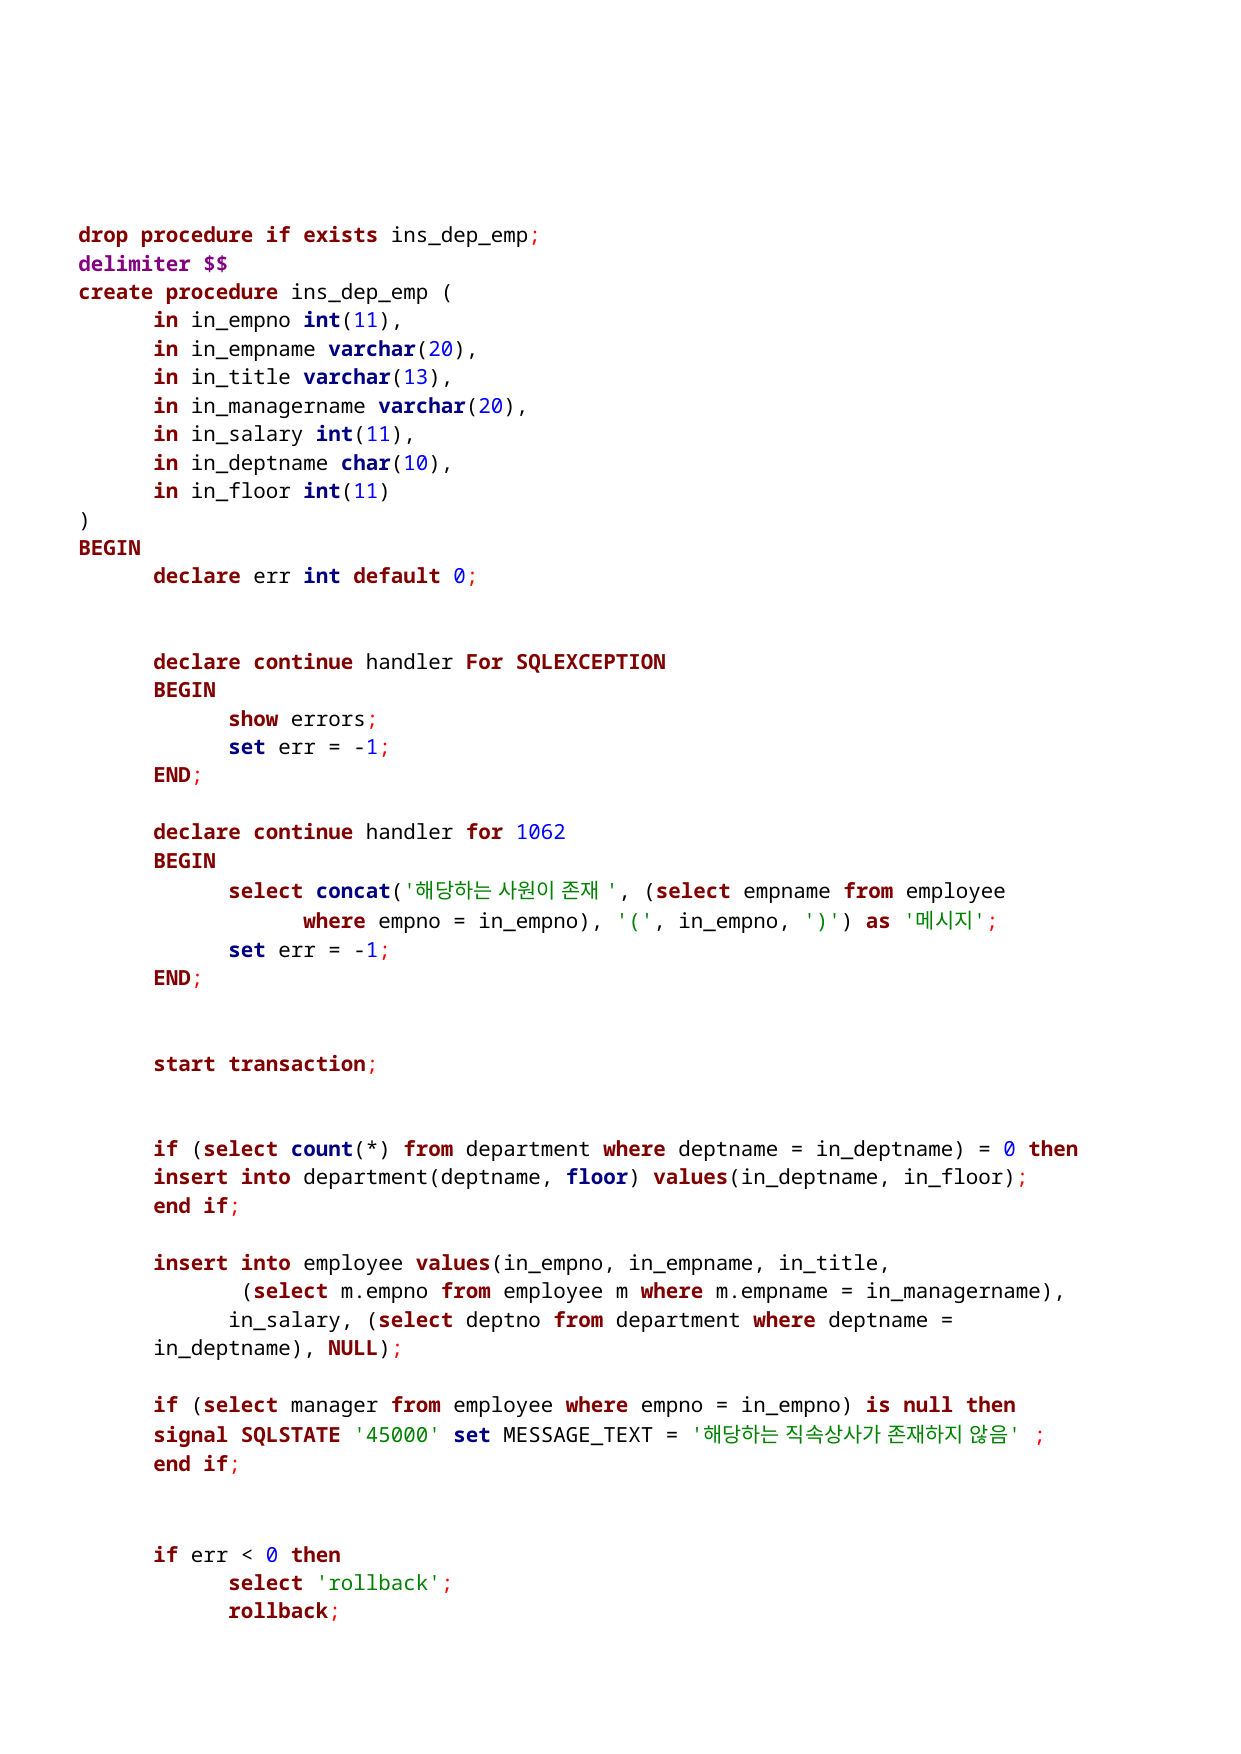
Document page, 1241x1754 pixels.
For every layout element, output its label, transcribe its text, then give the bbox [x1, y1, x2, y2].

text if err < 0 then [78, 1540, 1193, 1568]
text in in_title varchar(13), [78, 362, 1193, 391]
text ) [78, 505, 1193, 533]
text show errors; [78, 704, 1193, 732]
text in in_empno int(11), [78, 306, 1193, 334]
text in in_deptname char(10), [78, 448, 1193, 476]
text set err = -1; [78, 935, 1193, 963]
text in_salary, (select deptno from department where deptname = in_deptname), NULL); [78, 1305, 1193, 1362]
text declare continue handler for 1062 [78, 817, 1193, 846]
text declare continue handler For SQLEXCEPTION [78, 647, 1193, 675]
text select 'rollback'; [78, 1568, 1193, 1597]
text END; [78, 963, 1193, 992]
text insert into employee values(in_empno, in_empname, in_title, [78, 1248, 1193, 1276]
text (select m.empno from employee m where m.empname = in_managername), [78, 1276, 1193, 1305]
text end if; [78, 1191, 1193, 1219]
text BEGIN [78, 533, 1193, 562]
text declare err int default 0; [78, 562, 1193, 590]
text insert into department(deptname, floor) values(in_deptname, in_floor); [78, 1162, 1193, 1191]
text where empno = in_empno), '(', in_empno, ')') as '메시지'; [78, 905, 1193, 935]
text BEGIN [78, 846, 1193, 874]
text in in_empname varchar(20), [78, 334, 1193, 362]
text rollback; [78, 1597, 1193, 1625]
text set err = -1; [78, 732, 1193, 761]
text in in_managername varchar(20), [78, 391, 1193, 419]
text if (select manager from employee where empno = in_empno) is null then signal SQLSTATE '45000' set MESSAGE_TEXT = '해당하는 직속상사가 존재하지 않음' ; [78, 1390, 1193, 1449]
text end if; [78, 1449, 1193, 1477]
text select concat('해당하는 사원이 존재 ', (select empname from employee [78, 874, 1193, 905]
text END; [78, 761, 1193, 789]
text create procedure ins_dep_emp ( [78, 277, 1193, 306]
text in in_salary int(11), [78, 419, 1193, 448]
text drop procedure if exists ins_dep_emp; [78, 220, 1193, 249]
text in in_floor int(11) [78, 476, 1193, 505]
text delimiter $$ [78, 249, 1193, 277]
text BEGIN [78, 675, 1193, 704]
text start transaction; [78, 1049, 1193, 1077]
text if (select count(*) from department where deptname = in_deptname) = 0 then [78, 1134, 1193, 1162]
